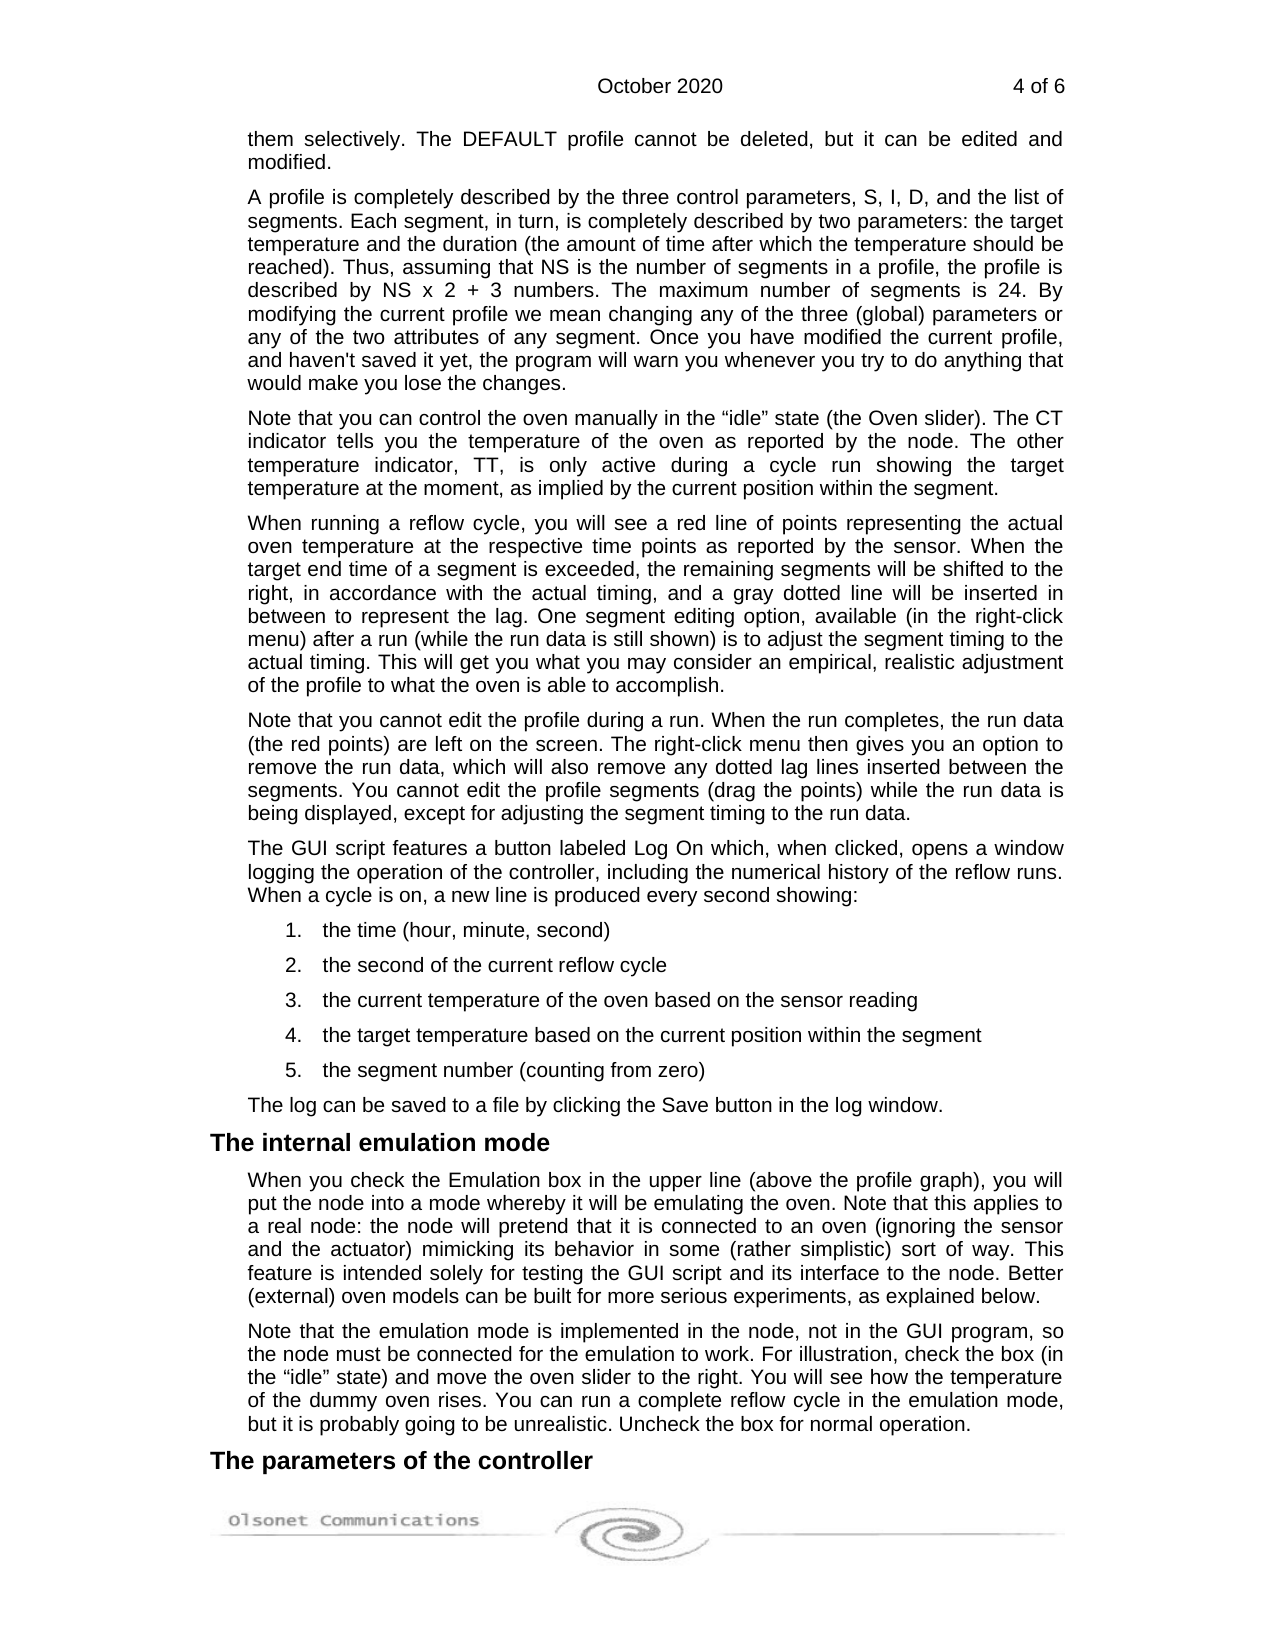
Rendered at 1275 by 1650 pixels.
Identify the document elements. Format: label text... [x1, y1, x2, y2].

picture [210, 1492, 1065, 1584]
text When you check the Emulation box in the upper line (above the profile graph), you will put the node into a mode whereby it will be emulating the oven. Note that this applies to a real node: the node will pretend that it is connected to an oven (ignoring the sensor and the actuator) mimicking its behavior in some (rather simplistic) sort of way. This feature is intended solely for testing the GUI script and its interface to the node. Better (external) oven models can be built for more serious experiments, as explained below. [247, 1168, 1065, 1307]
text Note that you cannot edit the profile during a run. When the run completes, the run data (the red points) are left on the screen. The right-click menu then gives you an option to remove the run data, which will also remove any dotted lag lines inserted between the segments. You cannot edit the profile segments (drag the points) while the run data is being displayed, except for adjusting the segment timing to the run data. [247, 709, 1065, 825]
text Note that the emulation mode is implemented in the node, not in the GUI program, so the node must be connected for the emulation to work. For illustration, check the box (in the “idle” state) and move the oven slider to the right. You will see how the temperature of the dummy oven rises. You can run a complete reflow cycle in the emulation mode, but it is probably going to be unrealistic. Uncheck the box for normal operation. [247, 1319, 1065, 1435]
text The log can be saved to a file by clicking the Save button in the log window. [247, 1093, 1065, 1117]
list the target temperature based on the current position within the segment [285, 1023, 1065, 1047]
list the current temperature of the oven based on the sensor reading [285, 988, 1065, 1012]
text A profile is completely described by the three control parameters, S, I, D, and the list of segments. Each segment, in turn, is completely described by two parameters: the target temperature and the duration (the amount of time after which the temperature should be reached). Thus, assuming that NS is the number of segments in a profile, the profile is described by NS x 2 + 3 numbers. The maximum number of segments is 24. By modifying the current profile we mean changing any of the three (global) parameters or any of the two attributes of any segment. Once you have modified the current profile, and haven't saved it yet, the program will warn you whenever you try to do anything that would make you lose the changes. [247, 186, 1065, 395]
text The parameters of the controller [210, 1447, 1065, 1475]
list the time (hour, minute, second) [285, 918, 1065, 942]
text Note that you can control the oven manually in the “idle” state (the Oven slider). The CT indicator tells you the temperature of the oven as reported by the node. The other temperature indicator, TT, is only active during a cycle run showing the target temperature at the moment, as implied by the current position within the segment. [247, 407, 1065, 500]
list the segment number (counting from zero) [285, 1058, 1065, 1082]
list the second of the current reflow cycle [285, 953, 1065, 977]
text them selectively. The DEFAULT profile cannot be deleted, but it can be edited and modified. [247, 128, 1065, 174]
text When running a reflow cycle, you will see a red line of points representing the actual oven temperature at the respective time points as reported by the sensor. When the target end time of a segment is exceeded, the remaining segments will be shifted to the right, in accordance with the actual timing, and a gray dotted line will be inserted in between to represent the lag. One segment editing option, available (in the right-click menu) after a run (while the run data is still shown) is to adjust the segment timing to the actual timing. This will get you what you may consider an empirical, realistic adjustment of the profile to what the oven is able to accomplish. [247, 511, 1065, 697]
text The GUI script features a button labeled Log On which, when clicked, opens a window logging the operation of the controller, including the numerical history of the reflow runs. When a cycle is on, a new line is produced every second showing: [247, 837, 1065, 907]
text The internal emulation mode [210, 1128, 1065, 1156]
